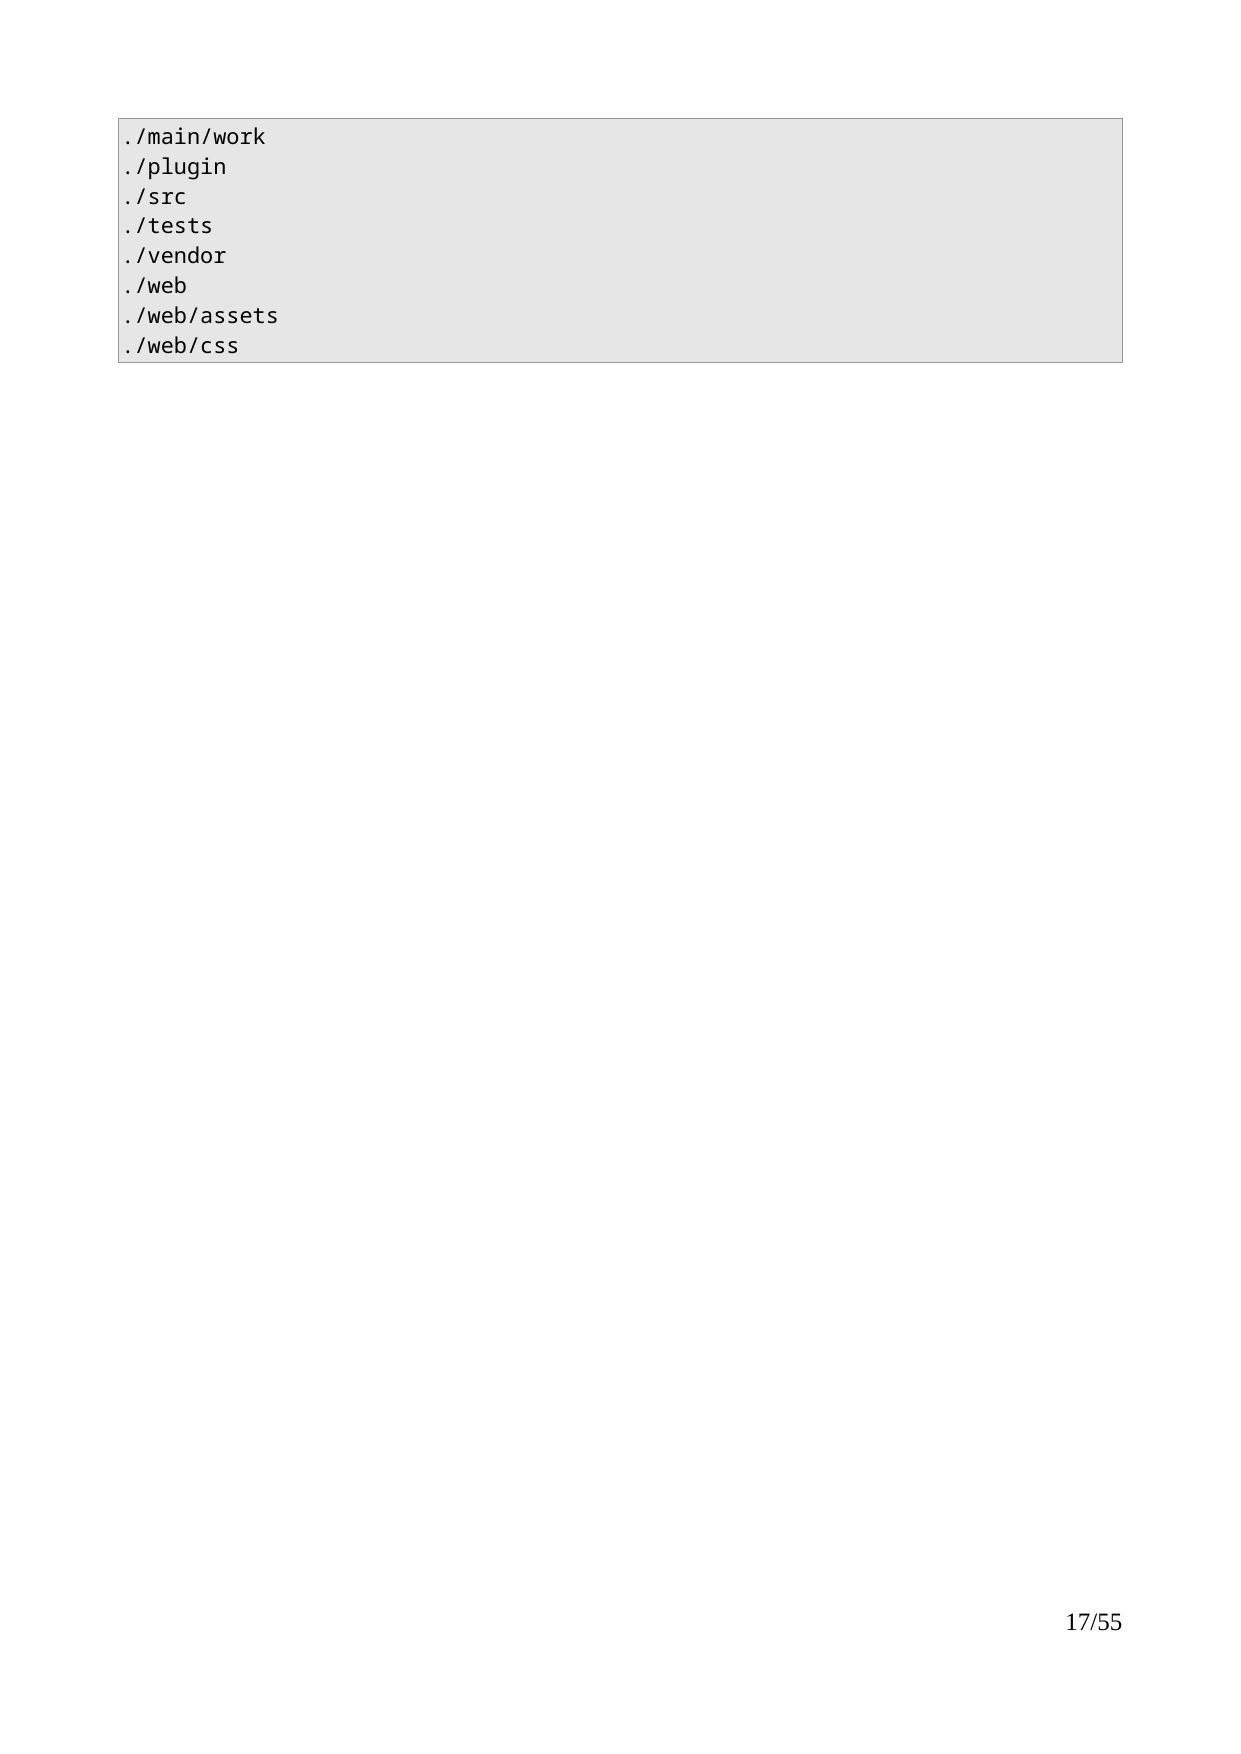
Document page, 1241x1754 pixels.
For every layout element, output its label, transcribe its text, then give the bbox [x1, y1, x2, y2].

text ./main/work ./plugin ./src ./tests ./vendor ./web ./web/assets ./web/css [119, 119, 1122, 362]
